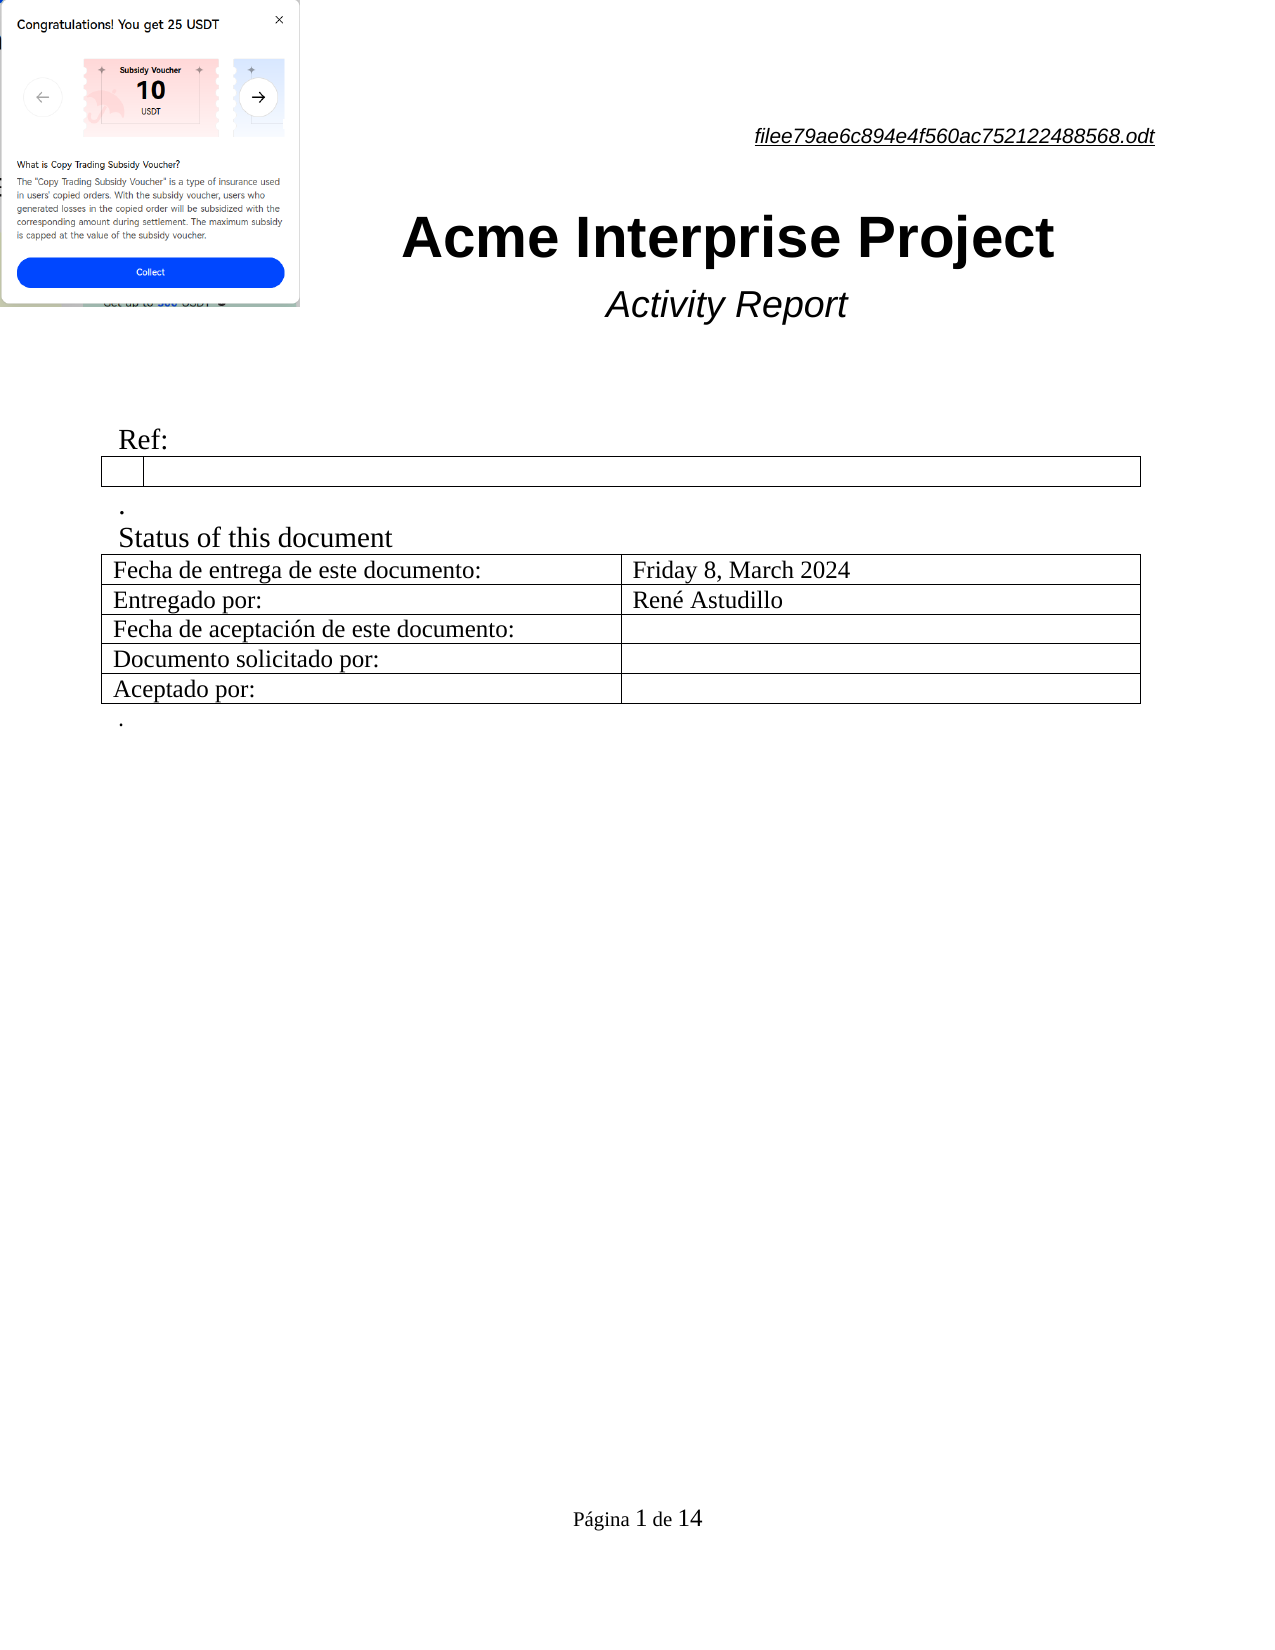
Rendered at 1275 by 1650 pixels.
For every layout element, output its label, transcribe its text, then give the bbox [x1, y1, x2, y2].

table_cell [1129, 644, 1140, 673]
text . [118, 487, 1157, 520]
title Acme Interprise Project [300, 203, 1157, 270]
table_cell [1129, 615, 1140, 643]
table_cell Aceptado por: [610, 674, 621, 703]
table_header [102, 457, 113, 486]
table_cell Entregado por: [610, 585, 621, 613]
table_cell René Astudillo [1129, 585, 1140, 613]
picture [0, 0, 300, 307]
table_cell [622, 615, 632, 643]
text . [118, 704, 1157, 732]
table_header [1129, 457, 1140, 486]
table_cell Aceptado por: [102, 674, 113, 703]
table_cell [622, 644, 632, 673]
text Status of this document [118, 520, 1157, 554]
subtitle Activity Report [118, 282, 1157, 326]
table_header [132, 457, 143, 486]
text Ref: [118, 422, 1157, 456]
table_cell [622, 674, 632, 703]
table_cell René Astudillo [622, 585, 632, 613]
table_header [144, 457, 154, 486]
table_cell Entregado por: [102, 585, 113, 613]
table_cell [1129, 674, 1140, 703]
